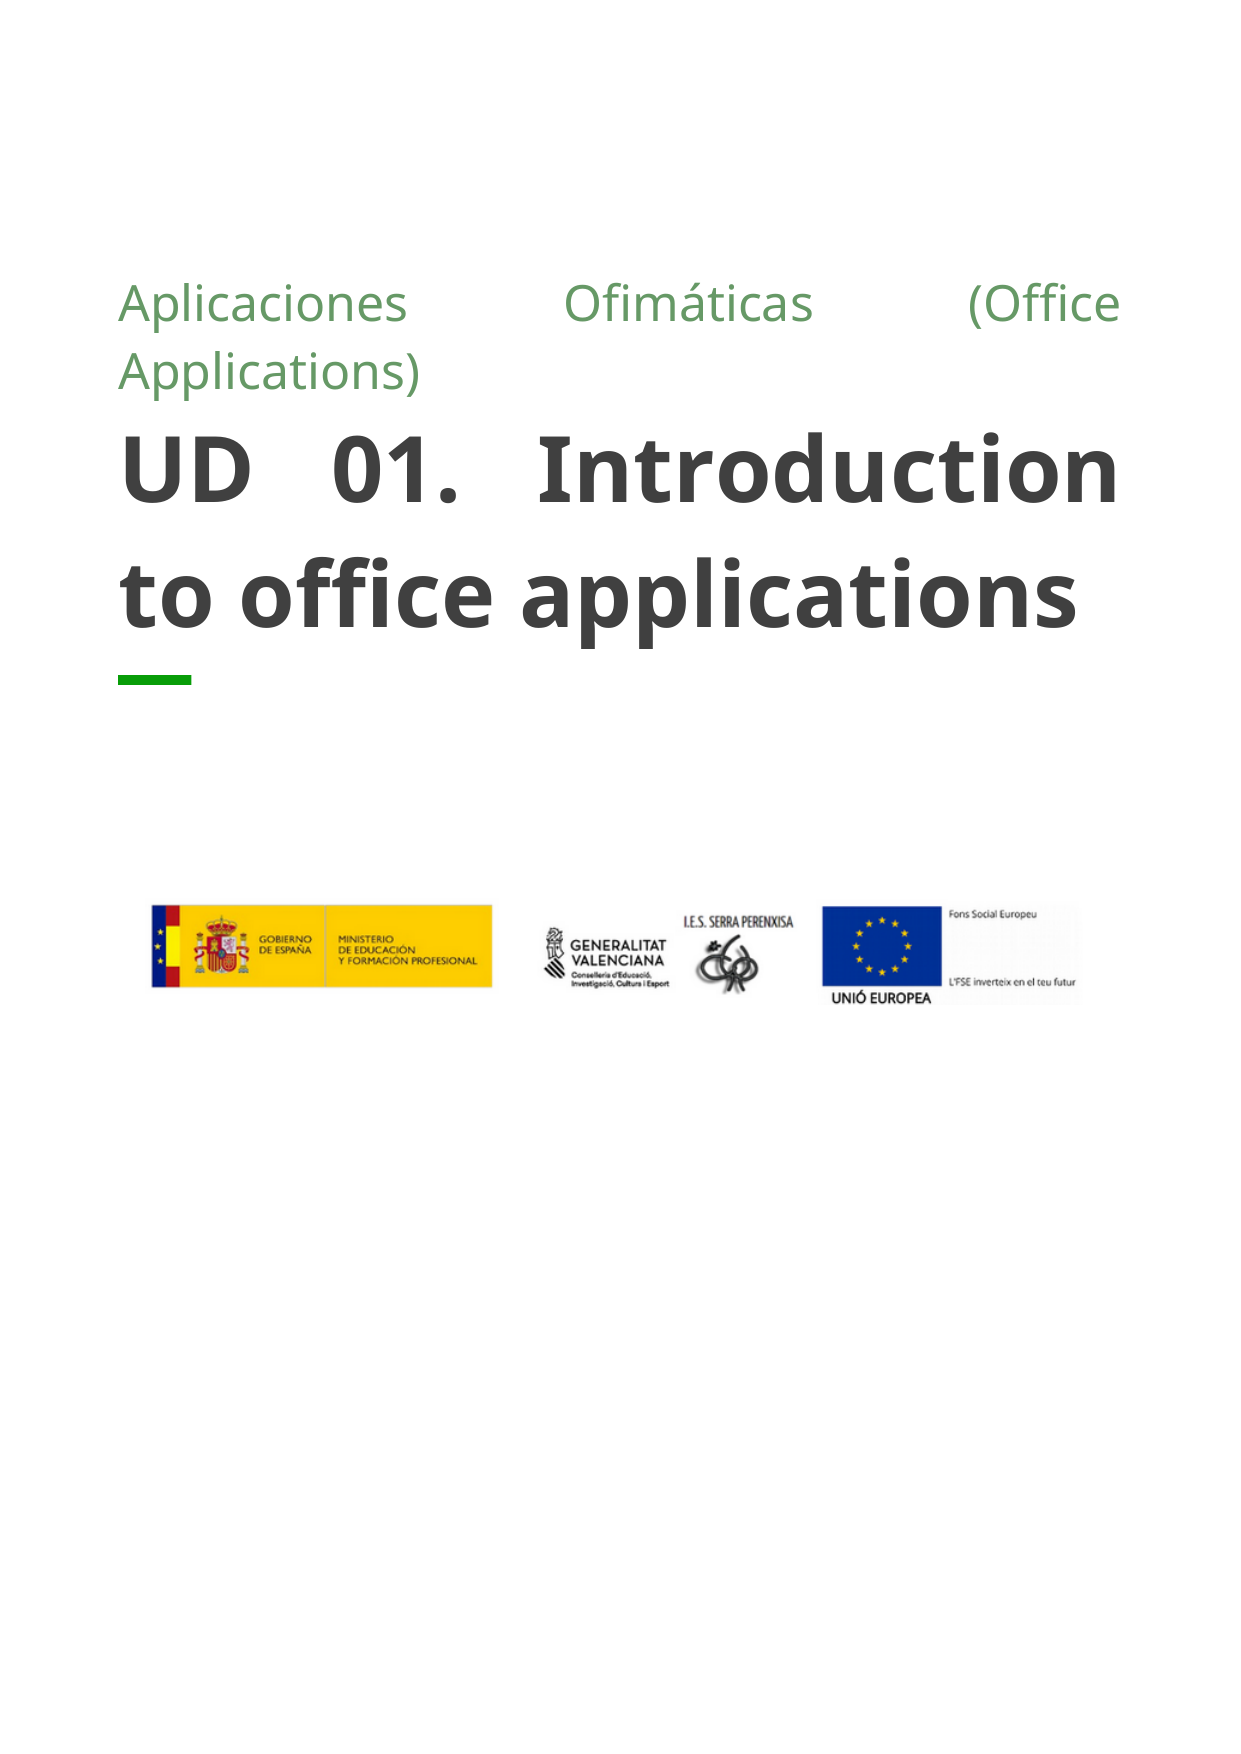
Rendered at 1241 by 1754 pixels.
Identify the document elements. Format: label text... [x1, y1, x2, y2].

title Aplicaciones Ofimáticas (Office Applications) UD 01. Introduction to office applications [118, 268, 1122, 654]
picture [118, 675, 192, 685]
picture [118, 885, 1123, 1005]
